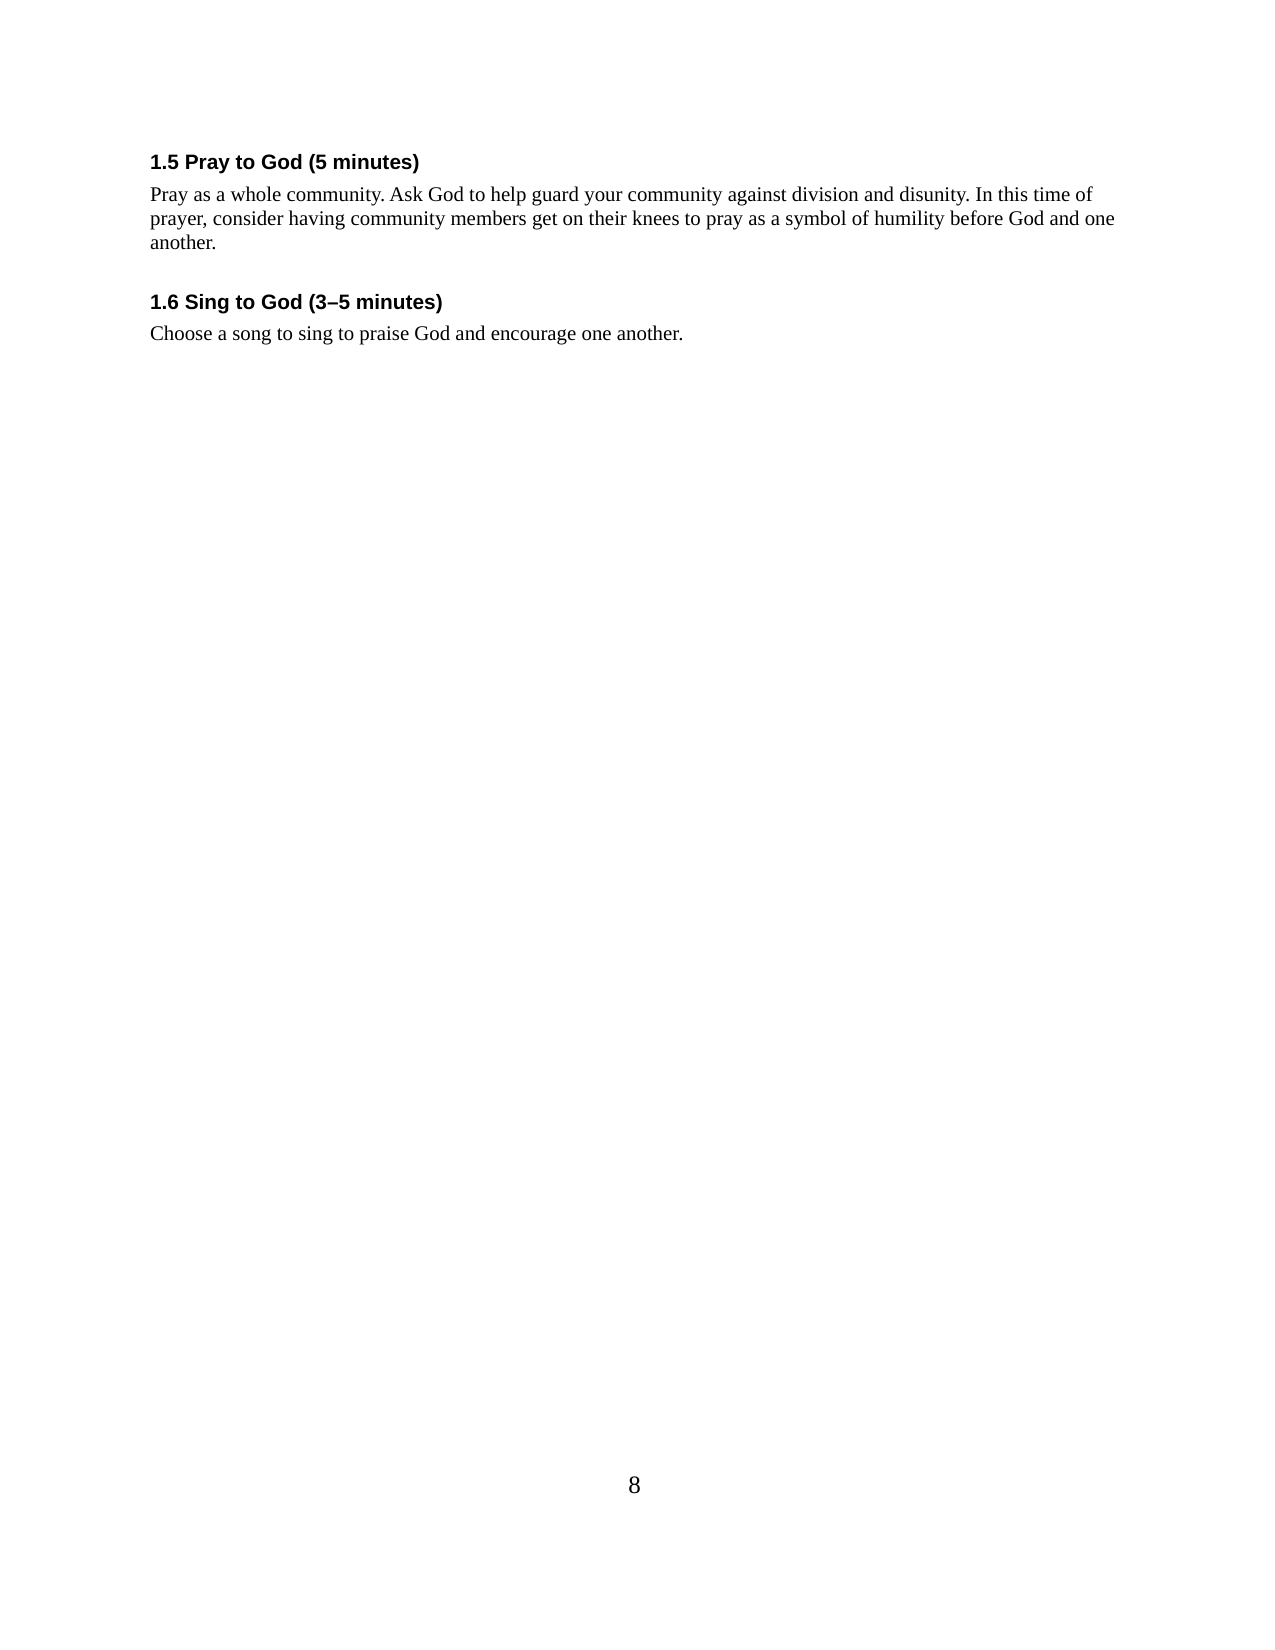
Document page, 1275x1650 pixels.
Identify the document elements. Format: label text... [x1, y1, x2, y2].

text Choose a song to sing to praise God and encourage one another. [150, 321, 1125, 345]
subtitle 1.6 Sing to God (3–5 minutes) [150, 289, 1125, 313]
text Pray as a whole community. Ask God to help guard your community against division and disunity. In this time of prayer, consider having community members get on their knees to pray as a symbol of humility before God and one another. [150, 181, 1125, 254]
subtitle 1.5 Pray to God (5 minutes) [150, 150, 1125, 174]
